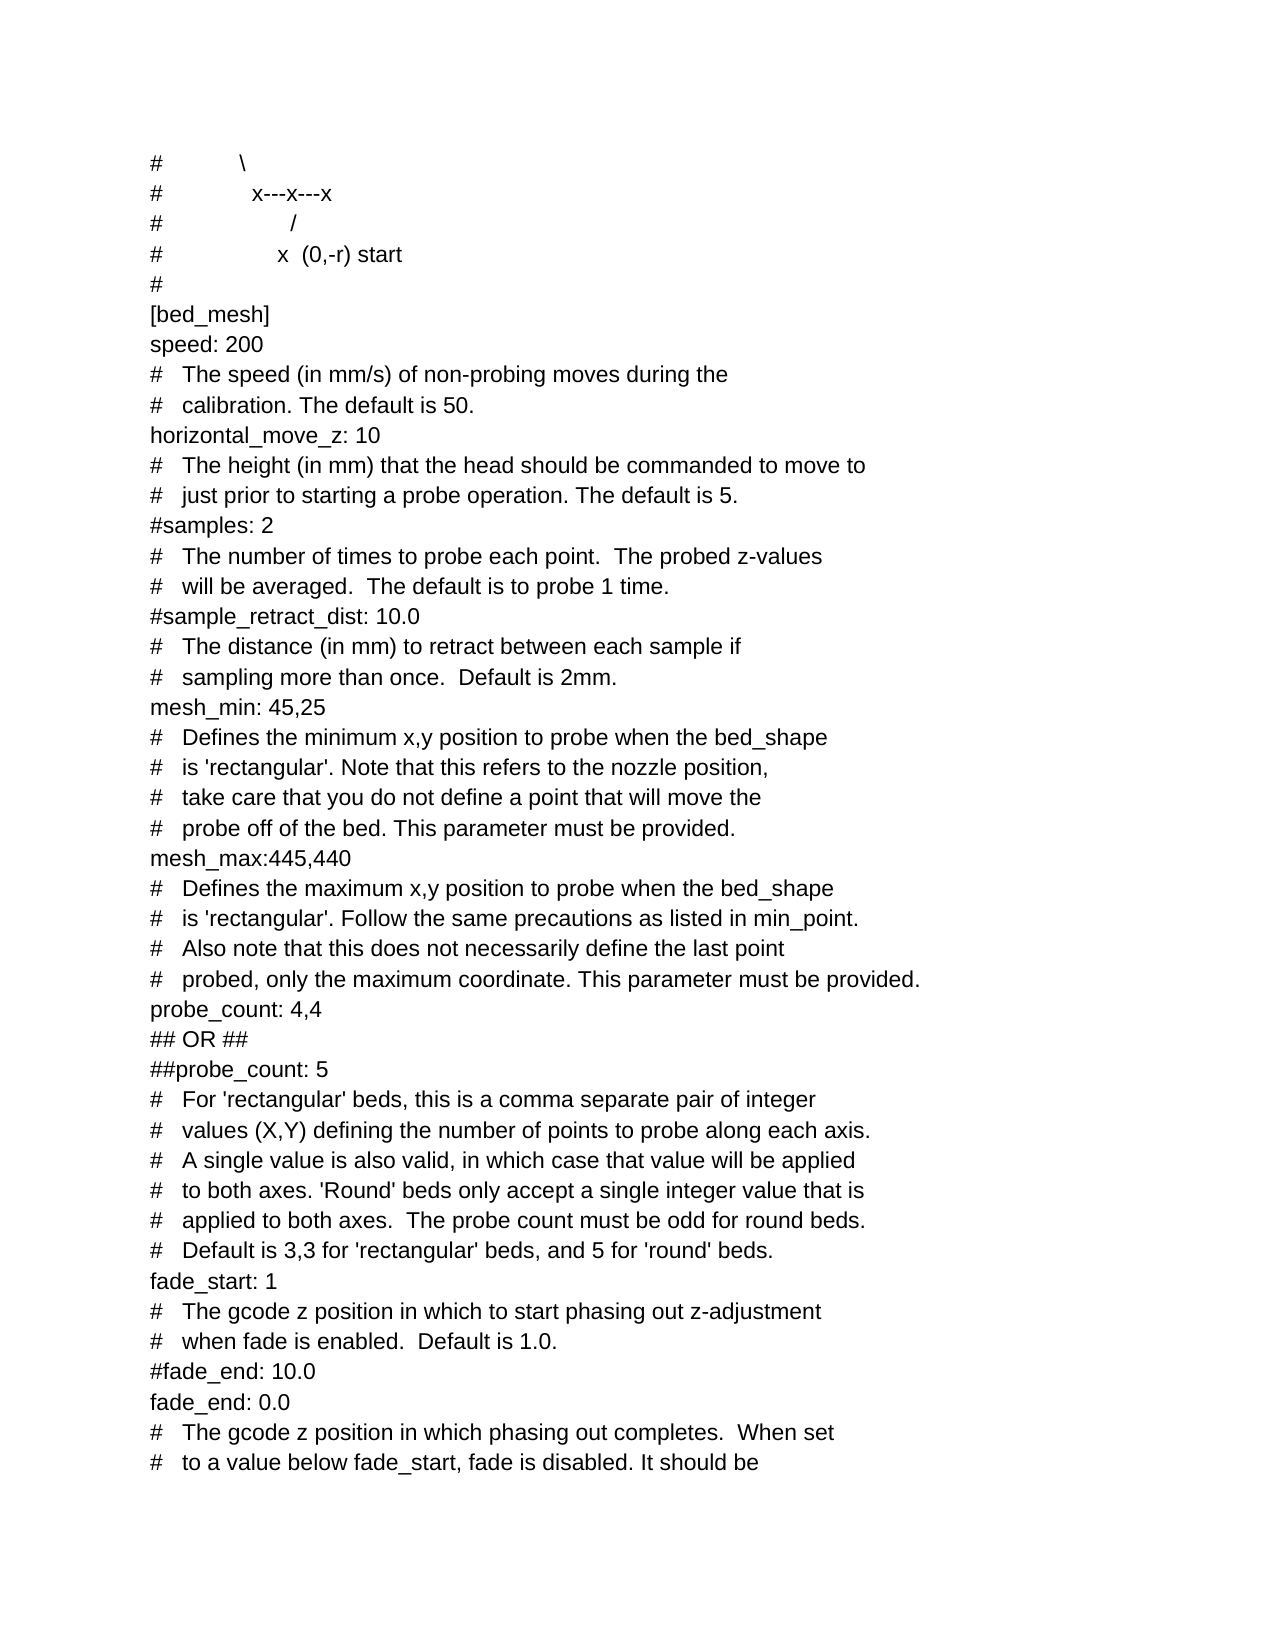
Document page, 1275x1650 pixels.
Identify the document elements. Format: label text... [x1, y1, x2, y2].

text #fade_end: 10.0 [150, 1358, 1125, 1385]
text [bed_mesh] [150, 301, 1125, 327]
text # is 'rectangular'. Follow the same precautions as listed in min_point. [150, 905, 1125, 932]
text mesh_max:445,440 [150, 845, 1125, 871]
text probe_count: 4,4 [150, 996, 1125, 1022]
text # x (0,-r) start [150, 241, 1125, 267]
text # when fade is enabled. Default is 1.0. [150, 1328, 1125, 1354]
text horizontal_move_z: 10 [150, 422, 1125, 448]
text # The number of times to probe each point. The probed z-values [150, 543, 1125, 569]
text # The speed (in mm/s) of non-probing moves during the [150, 361, 1125, 388]
text ## OR ## [150, 1026, 1125, 1052]
text # Defines the maximum x,y position to probe when the bed_shape [150, 875, 1125, 901]
text # The distance (in mm) to retract between each sample if [150, 633, 1125, 660]
text # probed, only the maximum coordinate. This parameter must be provided. [150, 966, 1125, 992]
text # Defines the minimum x,y position to probe when the bed_shape [150, 724, 1125, 750]
text #sample_retract_dist: 10.0 [150, 603, 1125, 629]
text # to a value below fade_start, fade is disabled. It should be [150, 1449, 1125, 1475]
text ##probe_count: 5 [150, 1056, 1125, 1083]
text # take care that you do not define a point that will move the [150, 784, 1125, 811]
text # x---x---x [150, 180, 1125, 207]
text # Default is 3,3 for 'rectangular' beds, and 5 for 'round' beds. [150, 1237, 1125, 1264]
text # The gcode z position in which to start phasing out z-adjustment [150, 1298, 1125, 1324]
text # \ [150, 150, 1125, 176]
text mesh_min: 45,25 [150, 694, 1125, 720]
text # calibration. The default is 50. [150, 392, 1125, 418]
text # just prior to starting a probe operation. The default is 5. [150, 482, 1125, 509]
text # values (X,Y) defining the number of points to probe along each axis. [150, 1117, 1125, 1143]
text # probe off of the bed. This parameter must be provided. [150, 814, 1125, 841]
text speed: 200 [150, 331, 1125, 358]
text # [150, 271, 1125, 297]
text # A single value is also valid, in which case that value will be applied [150, 1147, 1125, 1173]
text fade_end: 0.0 [150, 1388, 1125, 1415]
text # applied to both axes. The probe count must be odd for round beds. [150, 1207, 1125, 1234]
text # to both axes. 'Round' beds only accept a single integer value that is [150, 1177, 1125, 1203]
text # / [150, 210, 1125, 237]
text # is 'rectangular'. Note that this refers to the nozzle position, [150, 754, 1125, 781]
text # Also note that this does not necessarily define the last point [150, 935, 1125, 962]
text # The height (in mm) that the head should be commanded to move to [150, 452, 1125, 478]
text fade_start: 1 [150, 1268, 1125, 1294]
text # For 'rectangular' beds, this is a comma separate pair of integer [150, 1086, 1125, 1113]
text # will be averaged. The default is to probe 1 time. [150, 573, 1125, 599]
text #samples: 2 [150, 512, 1125, 539]
text # The gcode z position in which phasing out completes. When set [150, 1419, 1125, 1445]
text # sampling more than once. Default is 2mm. [150, 663, 1125, 690]
